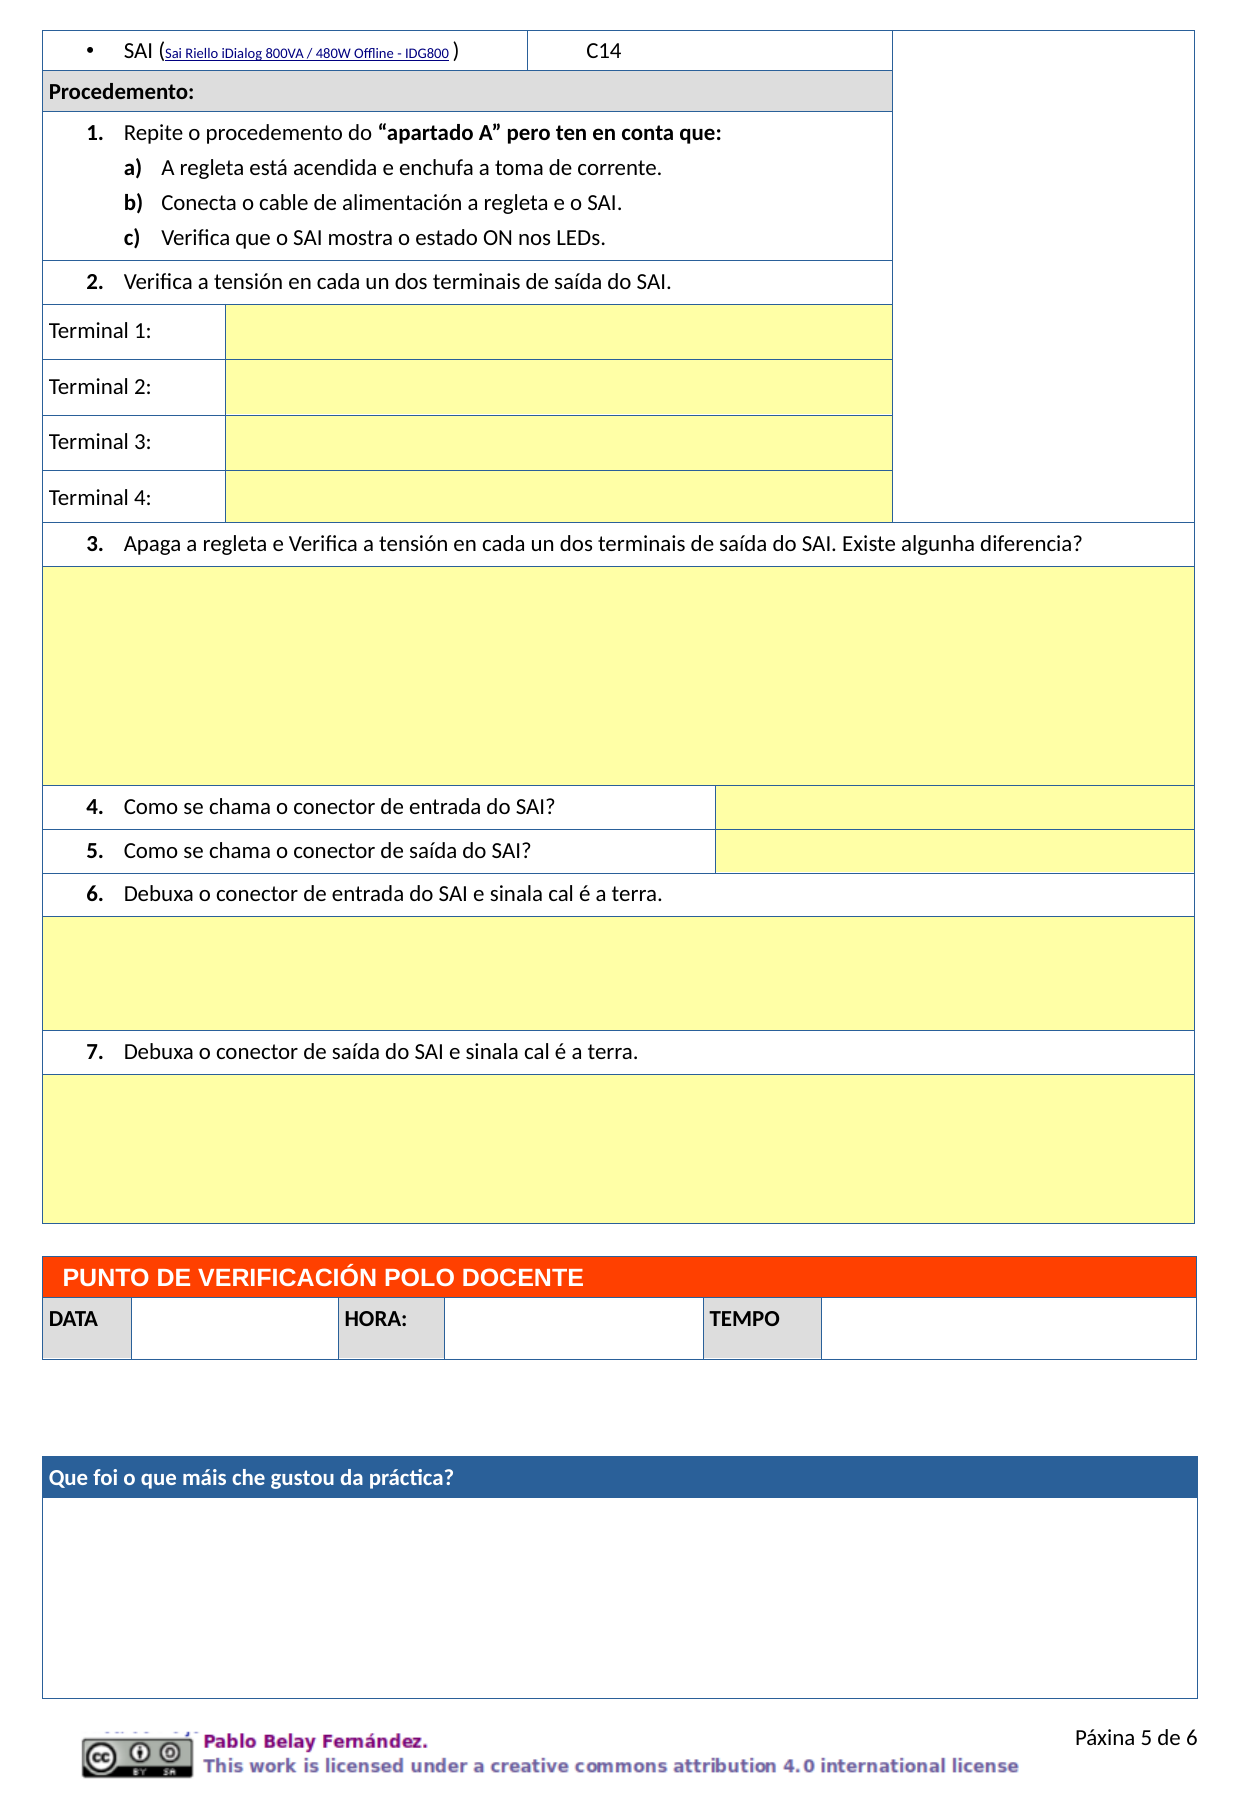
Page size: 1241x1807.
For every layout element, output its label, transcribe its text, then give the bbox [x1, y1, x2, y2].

table_cell Repite o procedemento do “apartado A” pero ten en conta que: A regleta está acendida e enchufa a toma de corrente. Conecta o cable de alimentación a regleta e o SAI. Verifica que o SAI mostra o estado ON nos LEDs. [43, 112, 892, 260]
table_cell Terminal 4: [43, 471, 225, 522]
table_cell [893, 31, 1194, 522]
table_cell [226, 360, 892, 414]
table_cell TEMPO [704, 1298, 821, 1358]
table_cell [132, 1298, 338, 1358]
table_cell [226, 305, 892, 359]
table_header Que foi o que máis che gustou da práctica? [43, 1457, 1197, 1497]
table_cell Debuxa o conector de saída do SAI e sinala cal é a terra. [43, 1031, 1194, 1073]
table_cell Terminal 1: [43, 305, 225, 359]
table_header PUNTO DE VERIFICACIÓN POLO DOCENTE [43, 1257, 1196, 1297]
table_cell Distinguir: fase, terra e neutro. Medir a tensión en alterna. Diferenciar os conectores: C13, C14 [528, 31, 892, 70]
table_cell HORA: [339, 1298, 444, 1358]
table_cell Como se chama o conector de saída do SAI? [43, 830, 715, 872]
picture [65, 1722, 1035, 1787]
table_cell [226, 471, 892, 522]
table_cell [43, 1075, 1194, 1223]
table_cell Debuxa o conector de entrada do SAI e sinala cal é a terra. [43, 874, 1194, 916]
table_cell Como se chama o conector de entrada do SAI? [43, 786, 715, 829]
table_cell [822, 1298, 1196, 1358]
table_cell DATA [43, 1298, 131, 1358]
table_cell [716, 830, 1194, 872]
table_cell [43, 1498, 1197, 1698]
table_cell Verifica a tensión en cada un dos terminais de saída do SAI. [43, 261, 892, 304]
table_cell [445, 1298, 703, 1358]
table_cell Apaga a regleta e Verifica a tensión en cada un dos terminais de saída do SAI. Existe algunha diferencia? [43, 523, 1194, 566]
table_cell [716, 786, 1194, 829]
table_cell [43, 917, 1194, 1030]
table_cell Terminal 2: [43, 360, 225, 414]
table_cell Procedemento: [43, 71, 892, 111]
table_cell Regleta Polímetro. Cable de alimentación (C13-C14) SAI (Sai Riello iDialog 800VA / 480W Offline - IDG800 ) [43, 31, 527, 70]
table_cell [226, 416, 892, 470]
table_cell [43, 567, 1194, 785]
table_cell Terminal 3: [43, 416, 225, 470]
